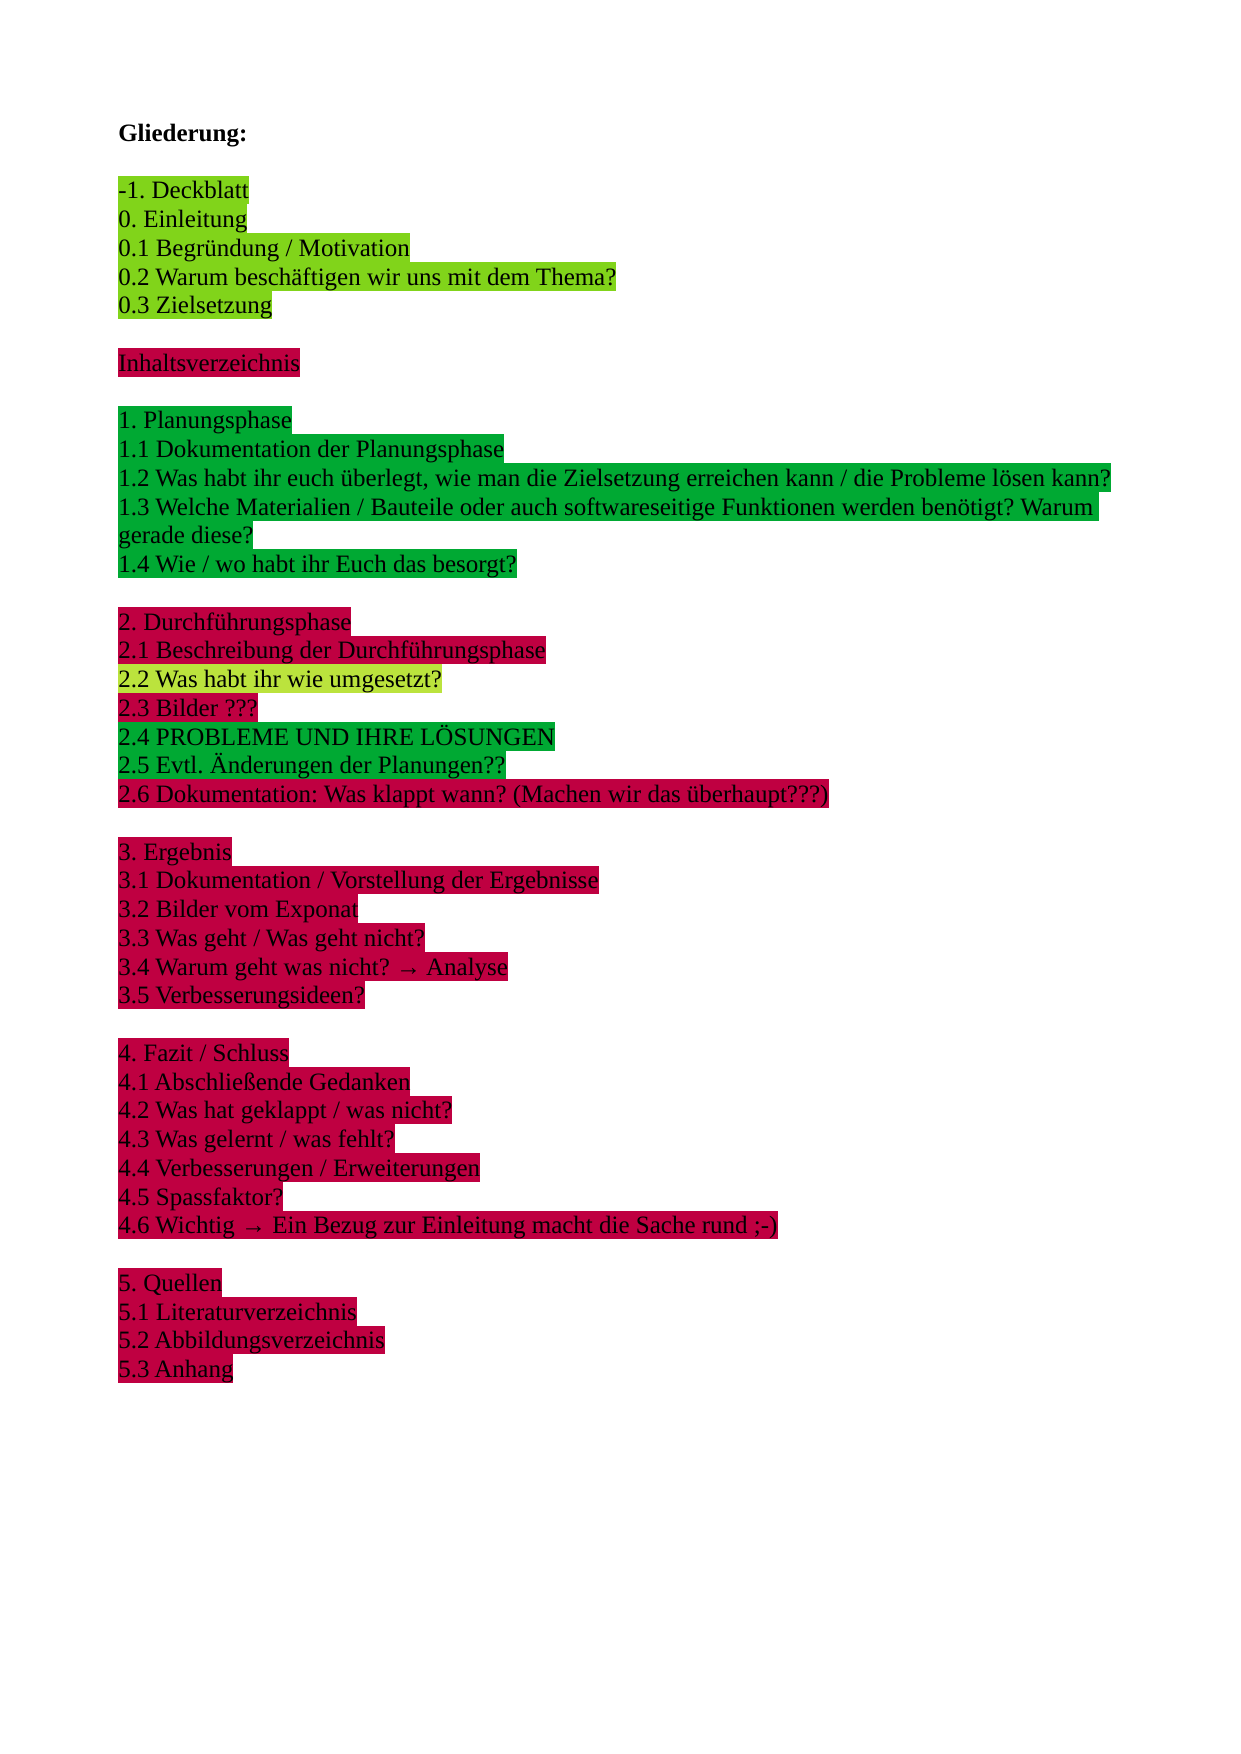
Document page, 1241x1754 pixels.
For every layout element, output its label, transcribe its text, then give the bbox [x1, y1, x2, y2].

text 1.3 Welche Materialien / Bauteile oder auch softwareseitige Funktionen werden benötigt? Warum gerade diese? [118, 492, 1122, 549]
text 1.4 Wie / wo habt ihr Euch das besorgt? [118, 549, 1122, 578]
text 2.3 Bilder ??? [118, 693, 1122, 722]
text 2. Durchführungsphase [118, 607, 1122, 636]
text 5.2 Abbildungsverzeichnis [118, 1326, 1122, 1354]
text 1.2 Was habt ihr euch überlegt, wie man die Zielsetzung erreichen kann / die Probleme lösen kann? [118, 463, 1122, 492]
text 2.4 PROBLEME UND IHRE LÖSUNGEN [118, 722, 1122, 751]
text 4.3 Was gelernt / was fehlt? [118, 1124, 1122, 1153]
text 5.1 Literaturverzeichnis [118, 1297, 1122, 1326]
text 2.5 Evtl. Änderungen der Planungen?? [118, 751, 1122, 779]
text 3.2 Bilder vom Exponat [118, 894, 1122, 923]
text 3. Ergebnis [118, 837, 1122, 866]
text 4.4 Verbesserungen / Erweiterungen [118, 1153, 1122, 1182]
text 4.1 Abschließende Gedanken [118, 1067, 1122, 1096]
text 4.6 Wichtig → Ein Bezug zur Einleitung macht die Sache rund ;-) [118, 1211, 1122, 1239]
text 2.6 Dokumentation: Was klappt wann? (Machen wir das überhaupt???) [118, 779, 1122, 808]
text 4. Fazit / Schluss [118, 1038, 1122, 1067]
text 3.5 Verbesserungsideen? [118, 981, 1122, 1009]
text 2.1 Beschreibung der Durchführungsphase [118, 636, 1122, 664]
text 5.3 Anhang [118, 1354, 1122, 1383]
text 1.1 Dokumentation der Planungsphase [118, 434, 1122, 463]
text 4.2 Was hat geklappt / was nicht? [118, 1096, 1122, 1124]
text 0.2 Warum beschäftigen wir uns mit dem Thema? [118, 262, 1122, 291]
text 0. Einleitung [118, 204, 1122, 233]
text 4.5 Spassfaktor? [118, 1182, 1122, 1211]
text Inhaltsverzeichnis [118, 348, 1122, 377]
text 3.1 Dokumentation / Vorstellung der Ergebnisse [118, 866, 1122, 894]
text 5. Quellen [118, 1268, 1122, 1297]
text 1. Planungsphase [118, 406, 1122, 434]
text Gliederung: [118, 118, 1122, 147]
text 0.1 Begründung / Motivation [118, 233, 1122, 262]
text 3.4 Warum geht was nicht? → Analyse [118, 952, 1122, 981]
text -1. Deckblatt [118, 176, 1122, 204]
text 0.3 Zielsetzung [118, 291, 1122, 319]
text 2.2 Was habt ihr wie umgesetzt? [118, 664, 1122, 693]
text 3.3 Was geht / Was geht nicht? [118, 923, 1122, 952]
